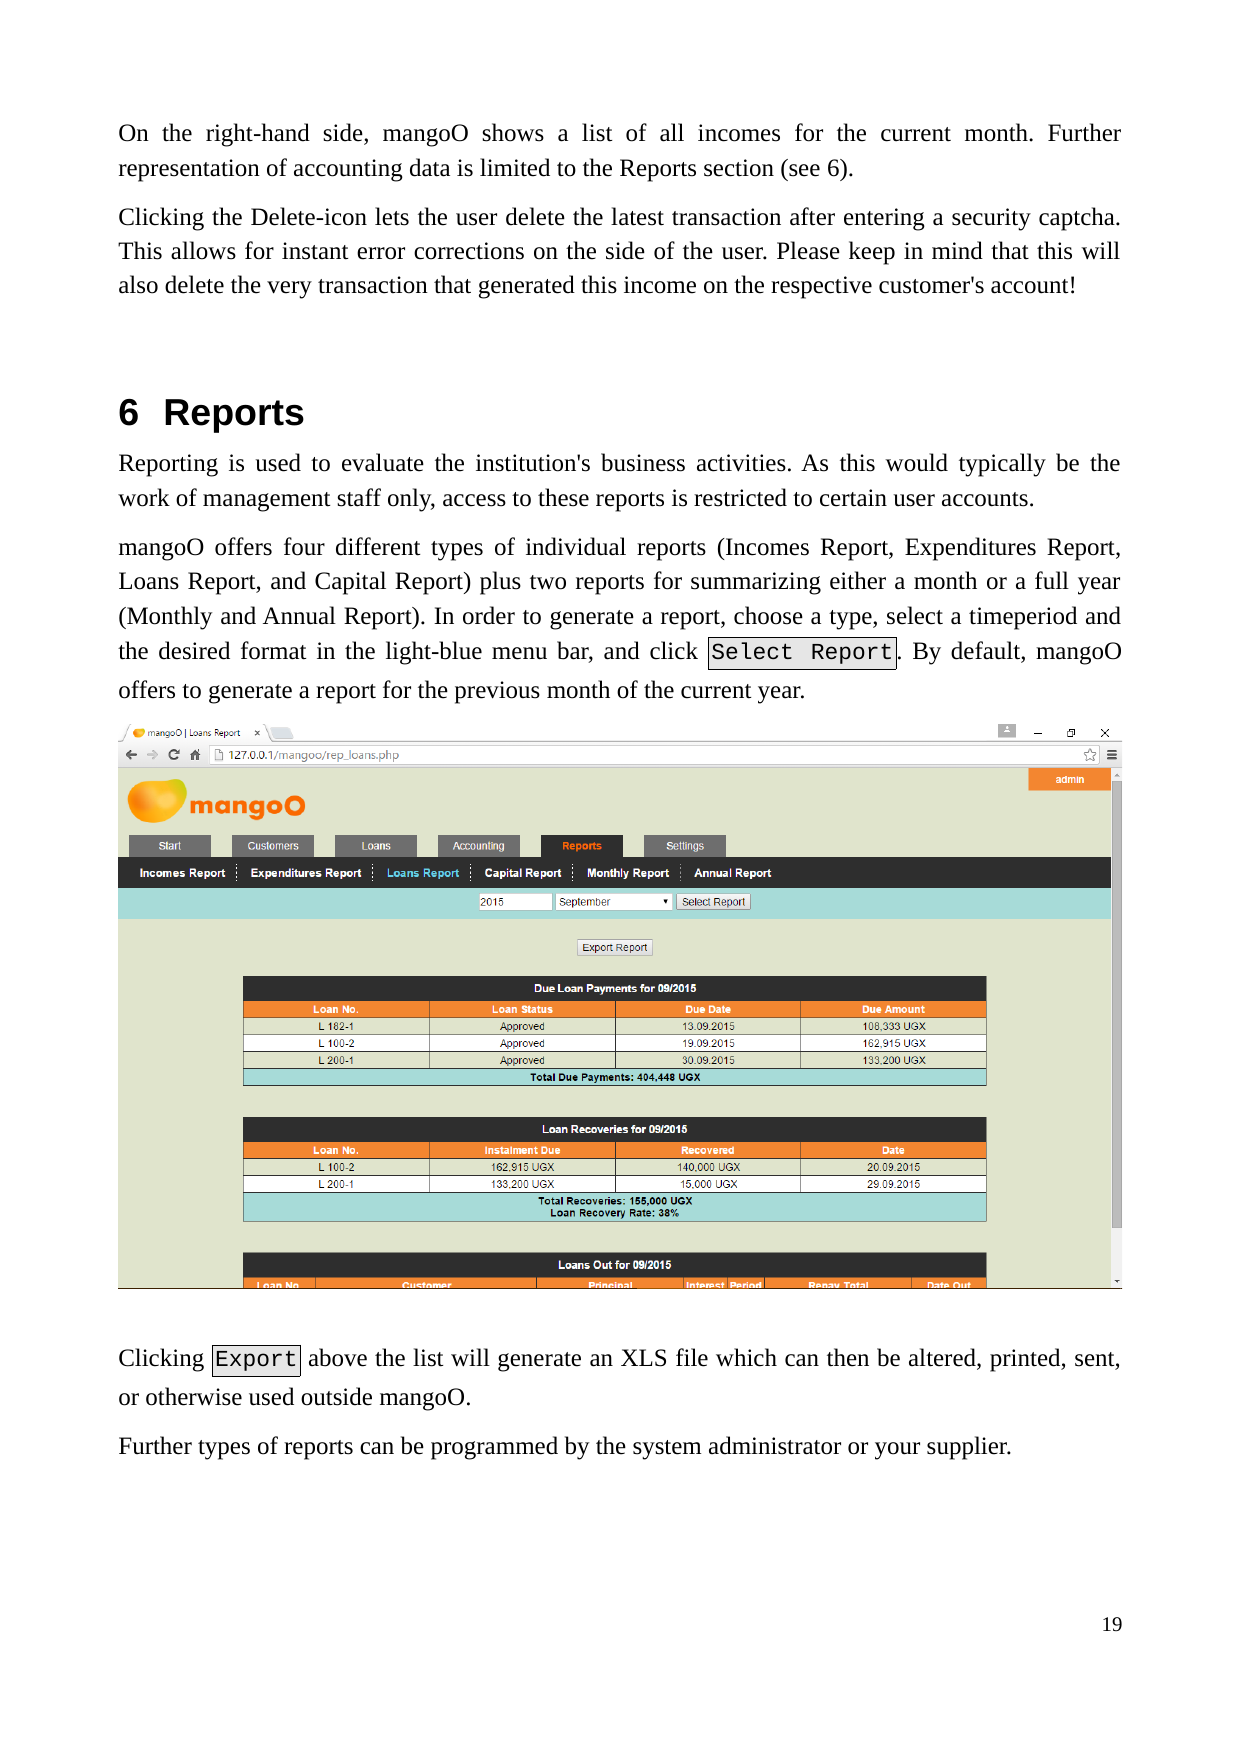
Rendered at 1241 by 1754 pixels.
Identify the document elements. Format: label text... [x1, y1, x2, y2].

text Clicking the Delete-icon lets the user delete the latest transaction after entering a security captcha. This allows for instant error corrections on the side of the user. Please keep in mind that this will also delete the very transaction that generated this income on the respective customer's account! [118, 202, 1122, 299]
text Reporting is used to evaluate the institution's business activities. As this would typically be the work of management staff only, access to these reports is restricted to certain user accounts. [118, 448, 1122, 512]
text On the right-hand side, mangoO shows a list of all incomes for the current month. Further representation of accounting data is limited to the Reports section (see 6). [118, 118, 1122, 181]
text Further types of reports can be programmed by the system administrator or your supplier. [118, 1431, 1122, 1460]
picture [118, 724, 1123, 1289]
text mangoO offers four different types of individual reports (Incomes Report, Expenditures Report, Loans Report, and Capital Report) plus two reports for summarizing either a month or a full year (Monthly and Annual Report). In order to generate a report, choose a type, select a timeperiod and the desired format in the light-blue menu bar, and click Select Report. By default, mangoO offers to generate a report for the previous month of the current year. [118, 532, 1122, 704]
subtitle Reports [118, 391, 1122, 434]
text Clicking Export above the list will generate an XLS file which can then be altered, printed, sent, or otherwise used outside mangoO. [118, 1343, 1122, 1411]
